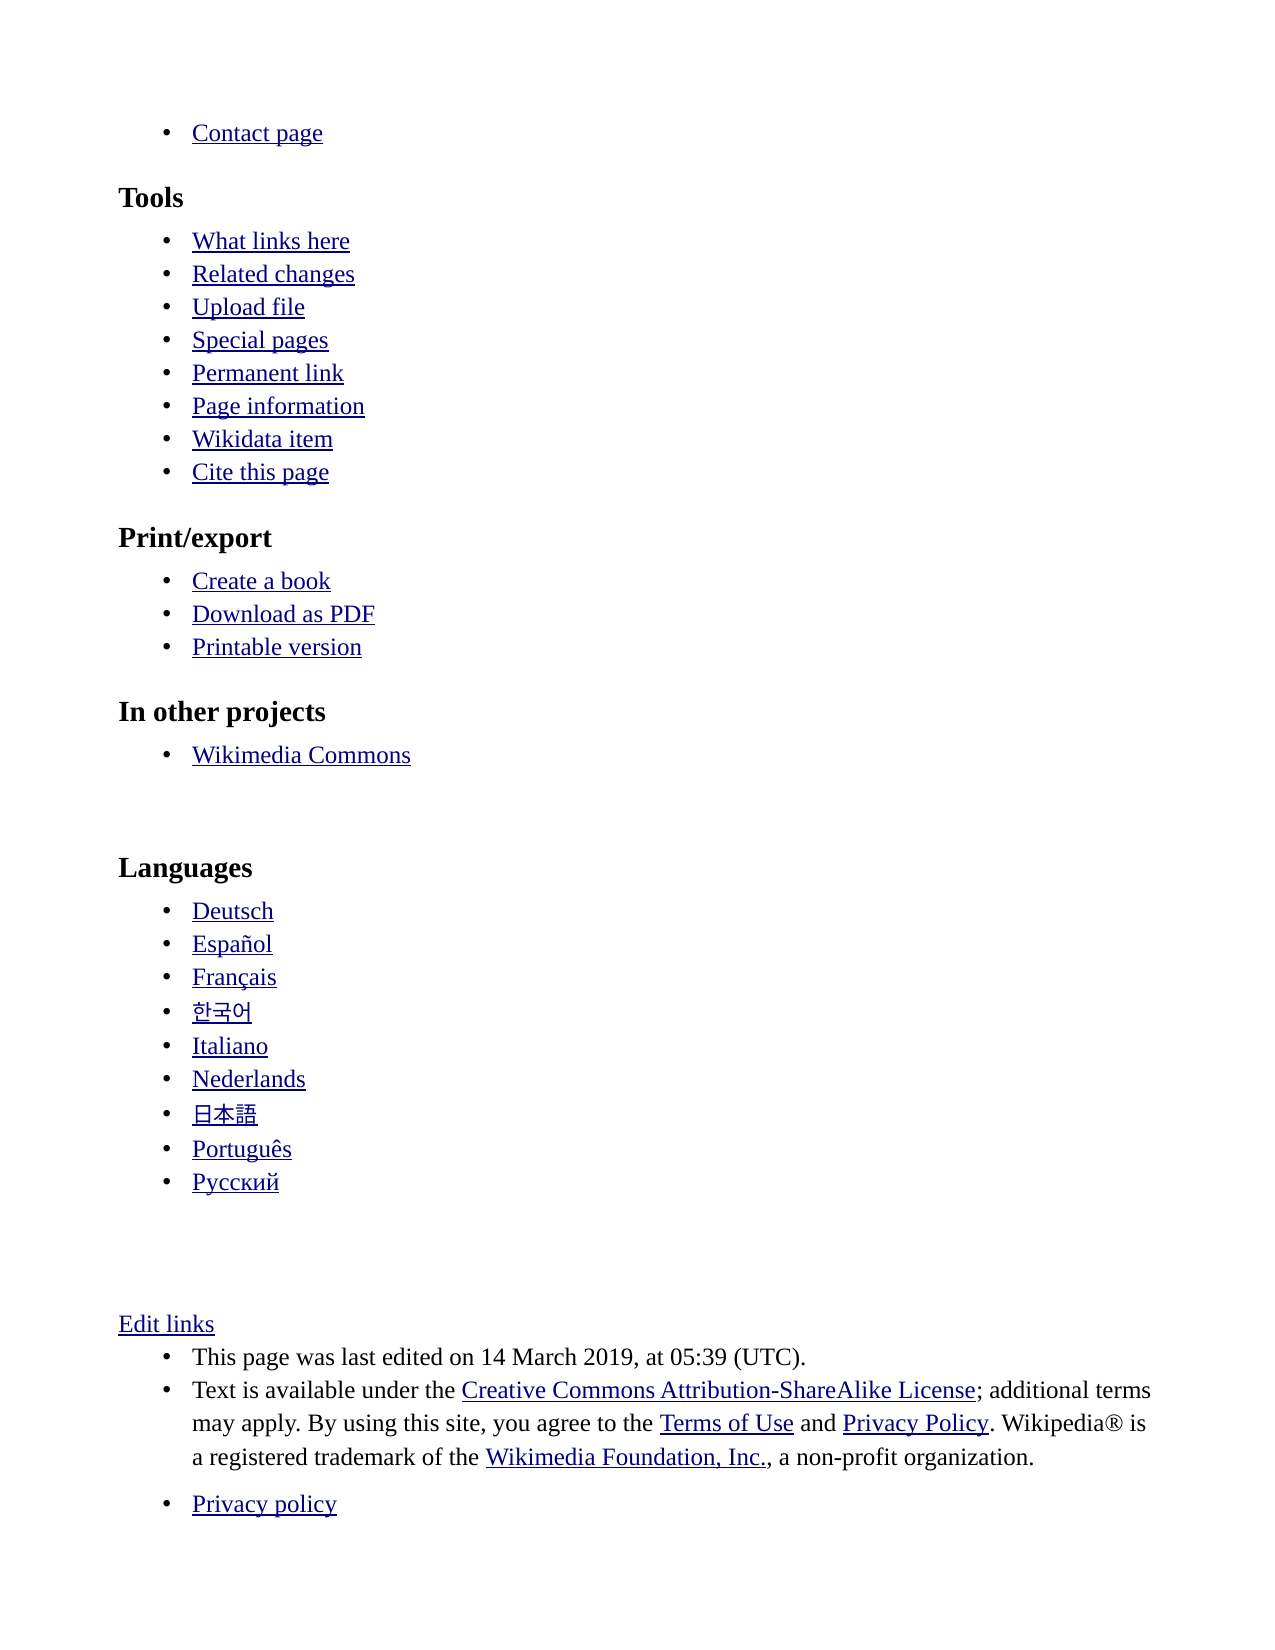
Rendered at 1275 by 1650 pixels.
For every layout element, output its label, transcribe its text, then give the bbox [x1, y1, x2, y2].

list What links here [162, 226, 1157, 255]
list Cite this page [162, 457, 1157, 486]
list Privacy policy [162, 1489, 1157, 1518]
list Printable version [162, 632, 1157, 661]
list Русский [162, 1167, 1157, 1195]
list 한국어 [162, 995, 1157, 1027]
list Text is available under the Creative Commons Attribution-ShareAlike License; additional terms may apply. By using this site, you agree to the Terms of Use and Privacy Policy. Wikipedia® is a registered trademark of the Wikimedia Foundation, Inc., a non-profit organization. [162, 1376, 1157, 1470]
list Nederlands [162, 1064, 1157, 1093]
list Related changes [162, 259, 1157, 288]
list Create a book [162, 566, 1157, 594]
list Wikimedia Commons [162, 740, 1157, 769]
list Contact page [162, 118, 1157, 147]
subtitle Print/export [118, 520, 1157, 553]
list Português [162, 1134, 1157, 1162]
subtitle Tools [118, 180, 1157, 214]
list Download as PDF [162, 599, 1157, 627]
list Italiano [162, 1031, 1157, 1060]
list Permanent link [162, 358, 1157, 387]
text Edit links [118, 1309, 1157, 1338]
list 日本語 [162, 1097, 1157, 1129]
list Page information [162, 391, 1157, 420]
list Special pages [162, 325, 1157, 354]
subtitle Languages [118, 850, 1157, 883]
list Français [162, 962, 1157, 991]
list Wikidata item [162, 424, 1157, 453]
list Español [162, 929, 1157, 958]
list Upload file [162, 292, 1157, 321]
subtitle In other projects [118, 694, 1157, 727]
list Deutsch [162, 896, 1157, 924]
list This page was last edited on 14 March 2019, at 05:39 (UTC). [162, 1342, 1157, 1371]
